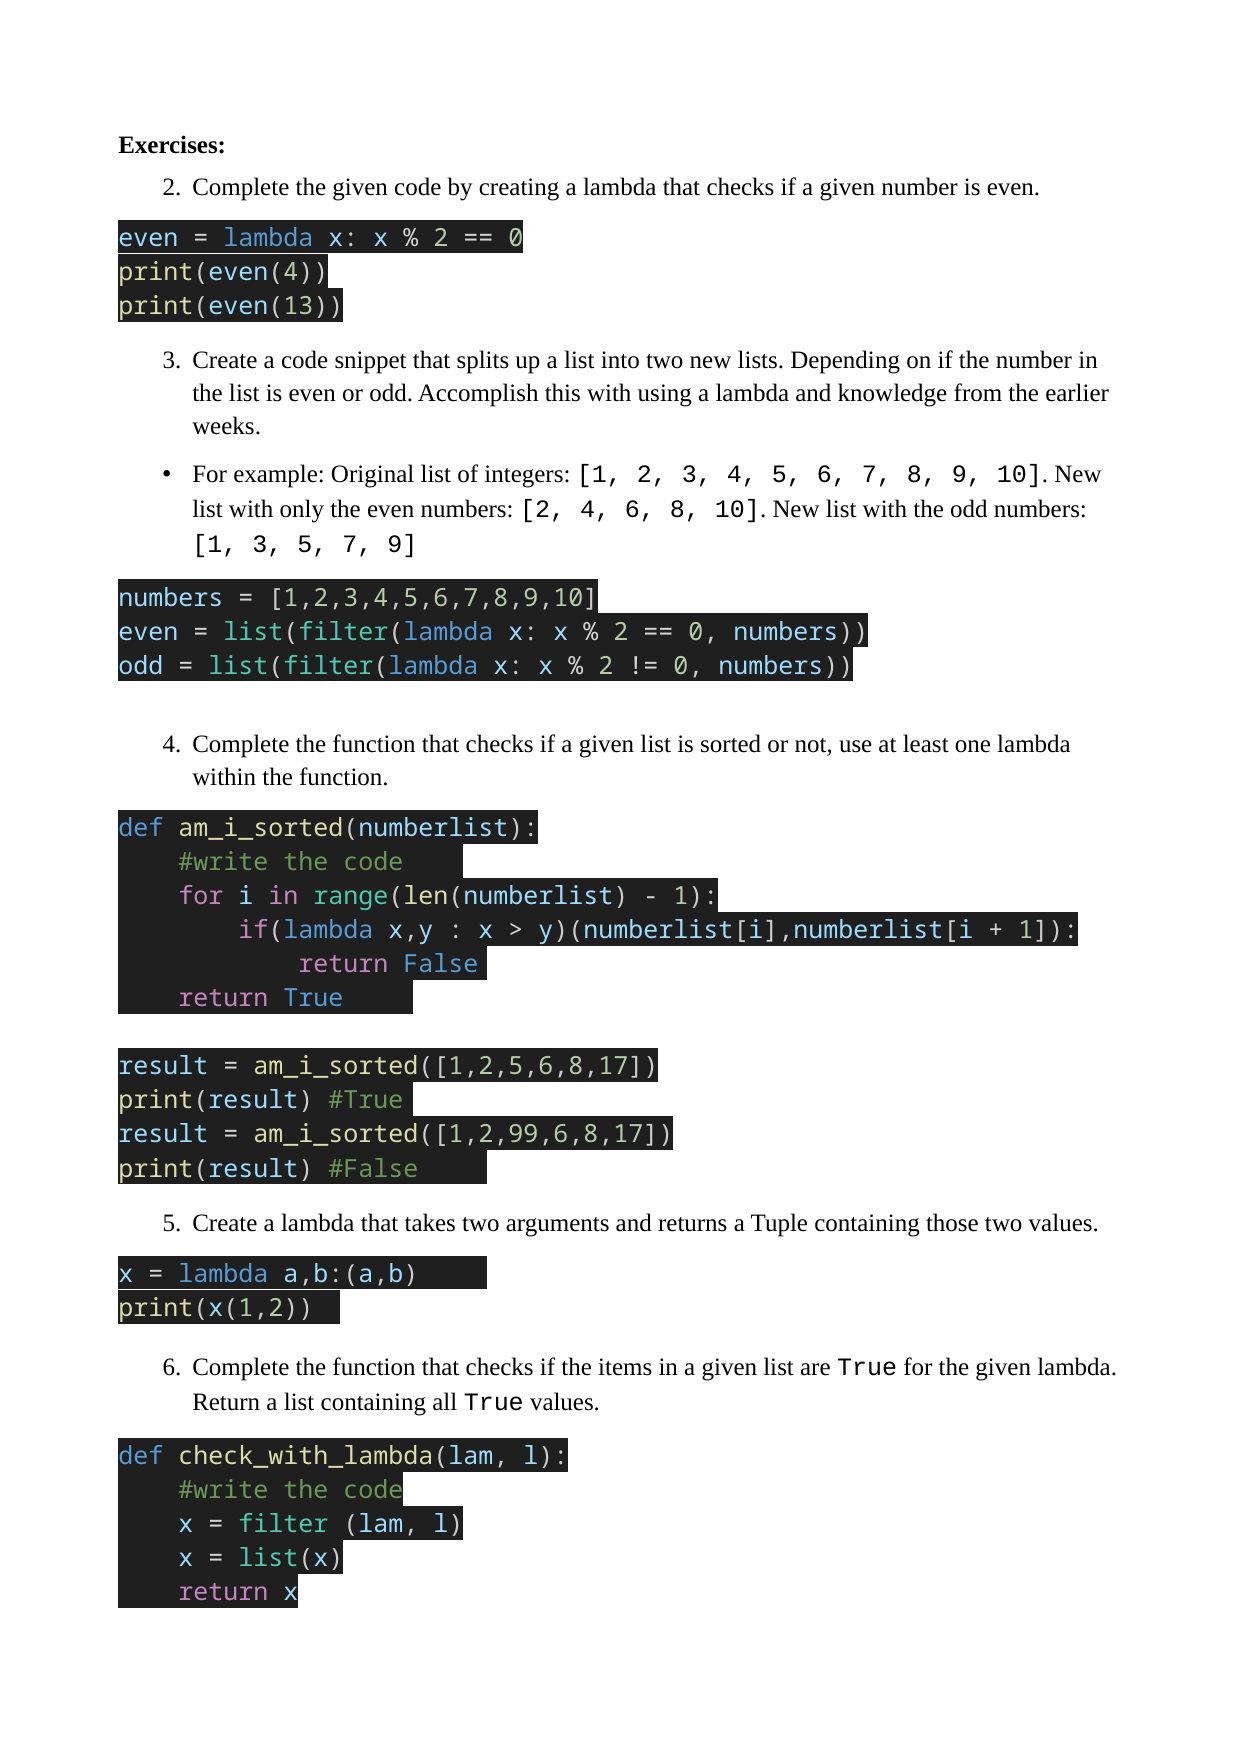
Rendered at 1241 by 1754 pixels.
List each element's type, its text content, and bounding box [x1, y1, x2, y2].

subtitle Exercises: [118, 131, 1122, 159]
list Complete the function that checks if a given list is sorted or not, use at least one lambda within the function. [162, 729, 1122, 791]
text def am_i_sorted(numberlist): [118, 809, 1122, 844]
text print(result) #False [118, 1150, 1122, 1184]
text return True [118, 980, 1122, 1014]
text even = lambda x: x % 2 == 0 [118, 219, 1122, 253]
text #write the code [118, 1472, 1122, 1506]
text print(even(13)) [118, 288, 1122, 322]
list Complete the function that checks if the items in a given list are True for the given lambda. Return a list containing all True values. [162, 1352, 1122, 1418]
text x = list(x) [118, 1540, 1122, 1574]
text even = list(filter(lambda x: x % 2 == 0, numbers)) [118, 613, 1122, 647]
text odd = list(filter(lambda x: x % 2 != 0, numbers)) [118, 647, 1122, 681]
text x = lambda a,b:(a,b) [118, 1256, 1122, 1289]
text if(lambda x,y : x > y)(numberlist[i],numberlist[i + 1]): [118, 912, 1122, 946]
list For example: Original list of integers: [1, 2, 3, 4, 5, 6, 7, 8, 9, 10]. New list with only the even numbers: [2, 4, 6, 8, 10]. New list with the odd numbers: [1, 3, 5, 7, 9] [162, 459, 1122, 560]
text print(result) #True [118, 1082, 1122, 1116]
text result = am_i_sorted([1,2,99,6,8,17]) [118, 1116, 1122, 1150]
text def check_with_lambda(lam, l): [118, 1437, 1122, 1472]
text x = filter (lam, l) [118, 1506, 1122, 1540]
text print(x(1,2)) [118, 1289, 1122, 1324]
text return False [118, 946, 1122, 980]
text #write the code [118, 844, 1122, 878]
text result = am_i_sorted([1,2,5,6,8,17]) [118, 1048, 1122, 1082]
text numbers = [1,2,3,4,5,6,7,8,9,10] [118, 579, 1122, 613]
list Create a code snippet that splits up a list into two new lists. Depending on if the number in the list is even or odd. Accomplish this with using a lambda and knowledge from the earlier weeks. [162, 345, 1122, 440]
text return x [118, 1574, 1122, 1608]
list Complete the given code by creating a lambda that checks if a given number is even. [162, 172, 1122, 201]
text print(even(4)) [118, 253, 1122, 288]
text for i in range(len(numberlist) - 1): [118, 878, 1122, 912]
list Create a lambda that takes two arguments and returns a Tuple containing those two values. [162, 1208, 1122, 1237]
